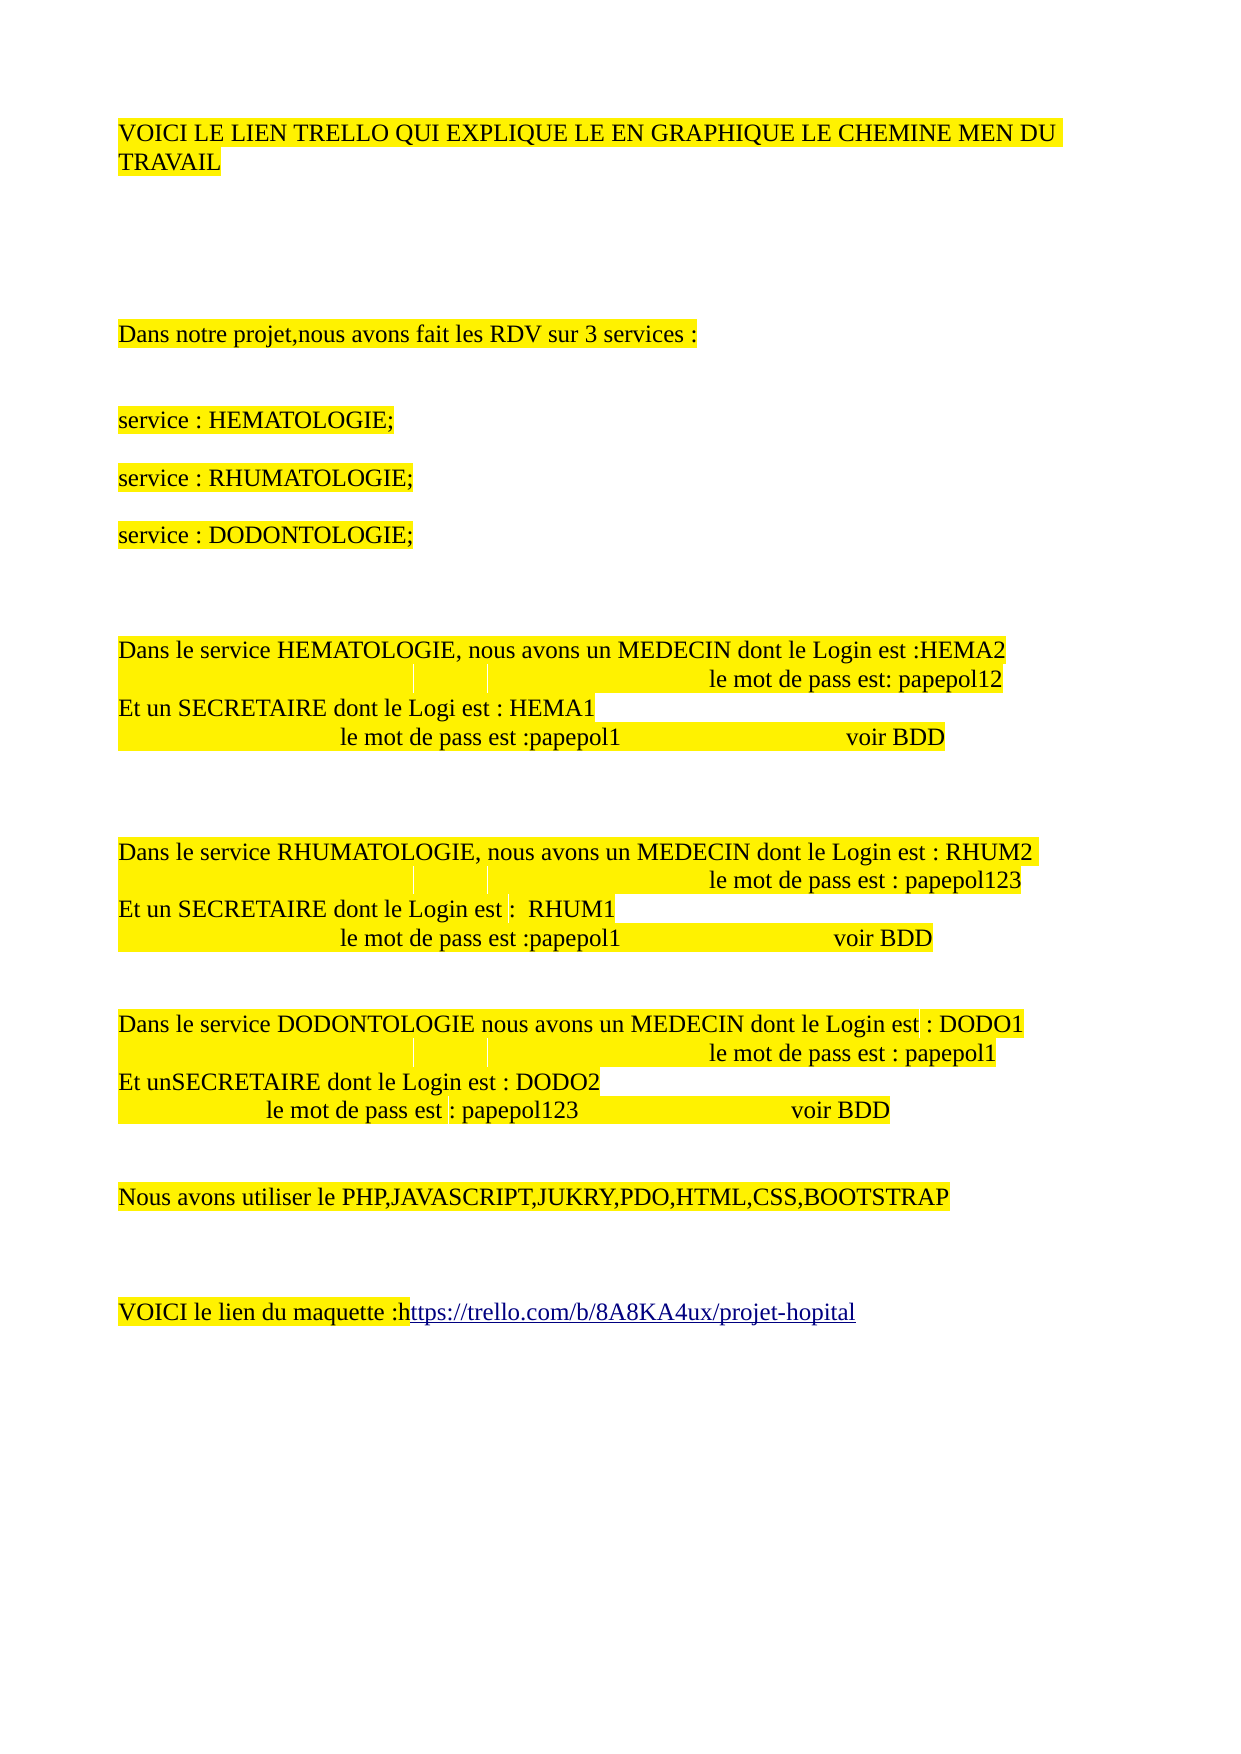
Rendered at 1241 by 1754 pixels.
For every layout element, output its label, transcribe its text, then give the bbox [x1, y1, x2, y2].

text VOICI le lien du maquette :https://trello.com/b/8A8KA4ux/projet-hopital [118, 1297, 1122, 1326]
text Et un SECRETAIRE dont le Login est : RHUM1 [118, 894, 1122, 923]
text le mot de pass est : papepol123 voir BDD [118, 1096, 1122, 1124]
text Et unSECRETAIRE dont le Login est : DODO2 [118, 1067, 1122, 1096]
text le mot de pass est : papepol1 [118, 1038, 1122, 1067]
text Dans le service DODONTOLOGIE nous avons un MEDECIN dont le Login est : DODO1 [118, 1009, 1122, 1038]
text le mot de pass est: papepol12 [118, 664, 1122, 693]
text service : HEMATOLOGIE; [118, 406, 1122, 434]
text le mot de pass est :papepol1 voir BDD [118, 722, 1122, 751]
text service : DODONTOLOGIE; [118, 521, 1122, 549]
text service : RHUMATOLOGIE; [118, 463, 1122, 492]
text le mot de pass est : papepol123 [118, 866, 1122, 894]
text Dans notre projet,nous avons fait les RDV sur 3 services : [118, 319, 1122, 348]
text Dans le service HEMATOLOGIE, nous avons un MEDECIN dont le Login est :HEMA2 [118, 636, 1122, 664]
text le mot de pass est :papepol1 voir BDD [118, 923, 1122, 952]
text VOICI LE LIEN TRELLO QUI EXPLIQUE LE EN GRAPHIQUE LE CHEMINE MEN DU TRAVAIL [118, 118, 1122, 176]
text Nous avons utiliser le PHP,JAVASCRIPT,JUKRY,PDO,HTML,CSS,BOOTSTRAP [118, 1182, 1122, 1211]
text Et un SECRETAIRE dont le Logi est : HEMA1 [118, 693, 1122, 722]
text Dans le service RHUMATOLOGIE, nous avons un MEDECIN dont le Login est : RHUM2 [118, 837, 1122, 866]
